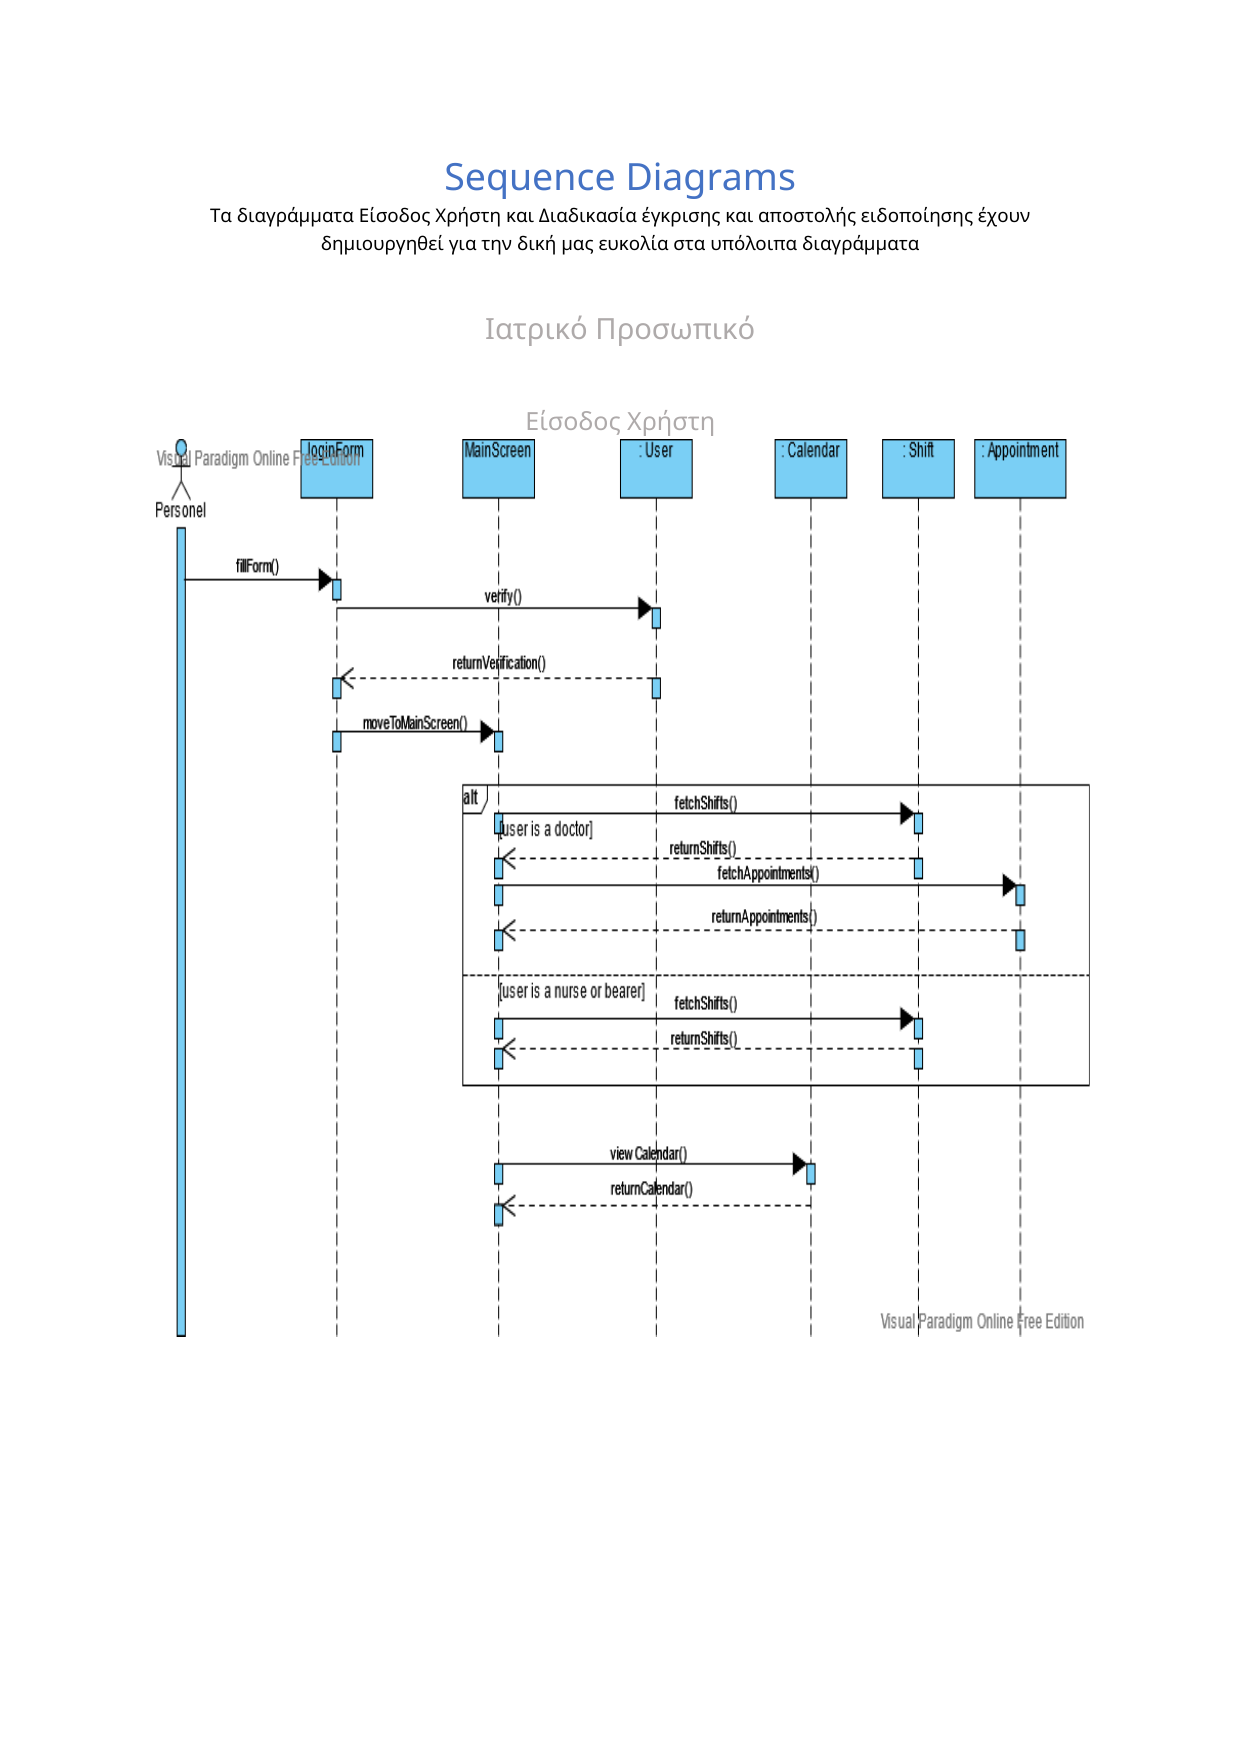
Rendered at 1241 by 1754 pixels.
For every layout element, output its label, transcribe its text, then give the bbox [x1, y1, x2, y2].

text Είσοδος Χρήστη [150, 367, 1090, 439]
text Ιατρικό Προσωπικό [150, 274, 1090, 348]
picture [150, 439, 1090, 1337]
text Sequence Diagrams Τα διαγράμματα Είσοδος Χρήστη και Διαδικασία έγκρισης και αποστολής ειδοποίησης έχουν δημιουργηθεί για την δική μας ευκολία στα υπόλοιπα διαγράμματα [150, 150, 1090, 256]
